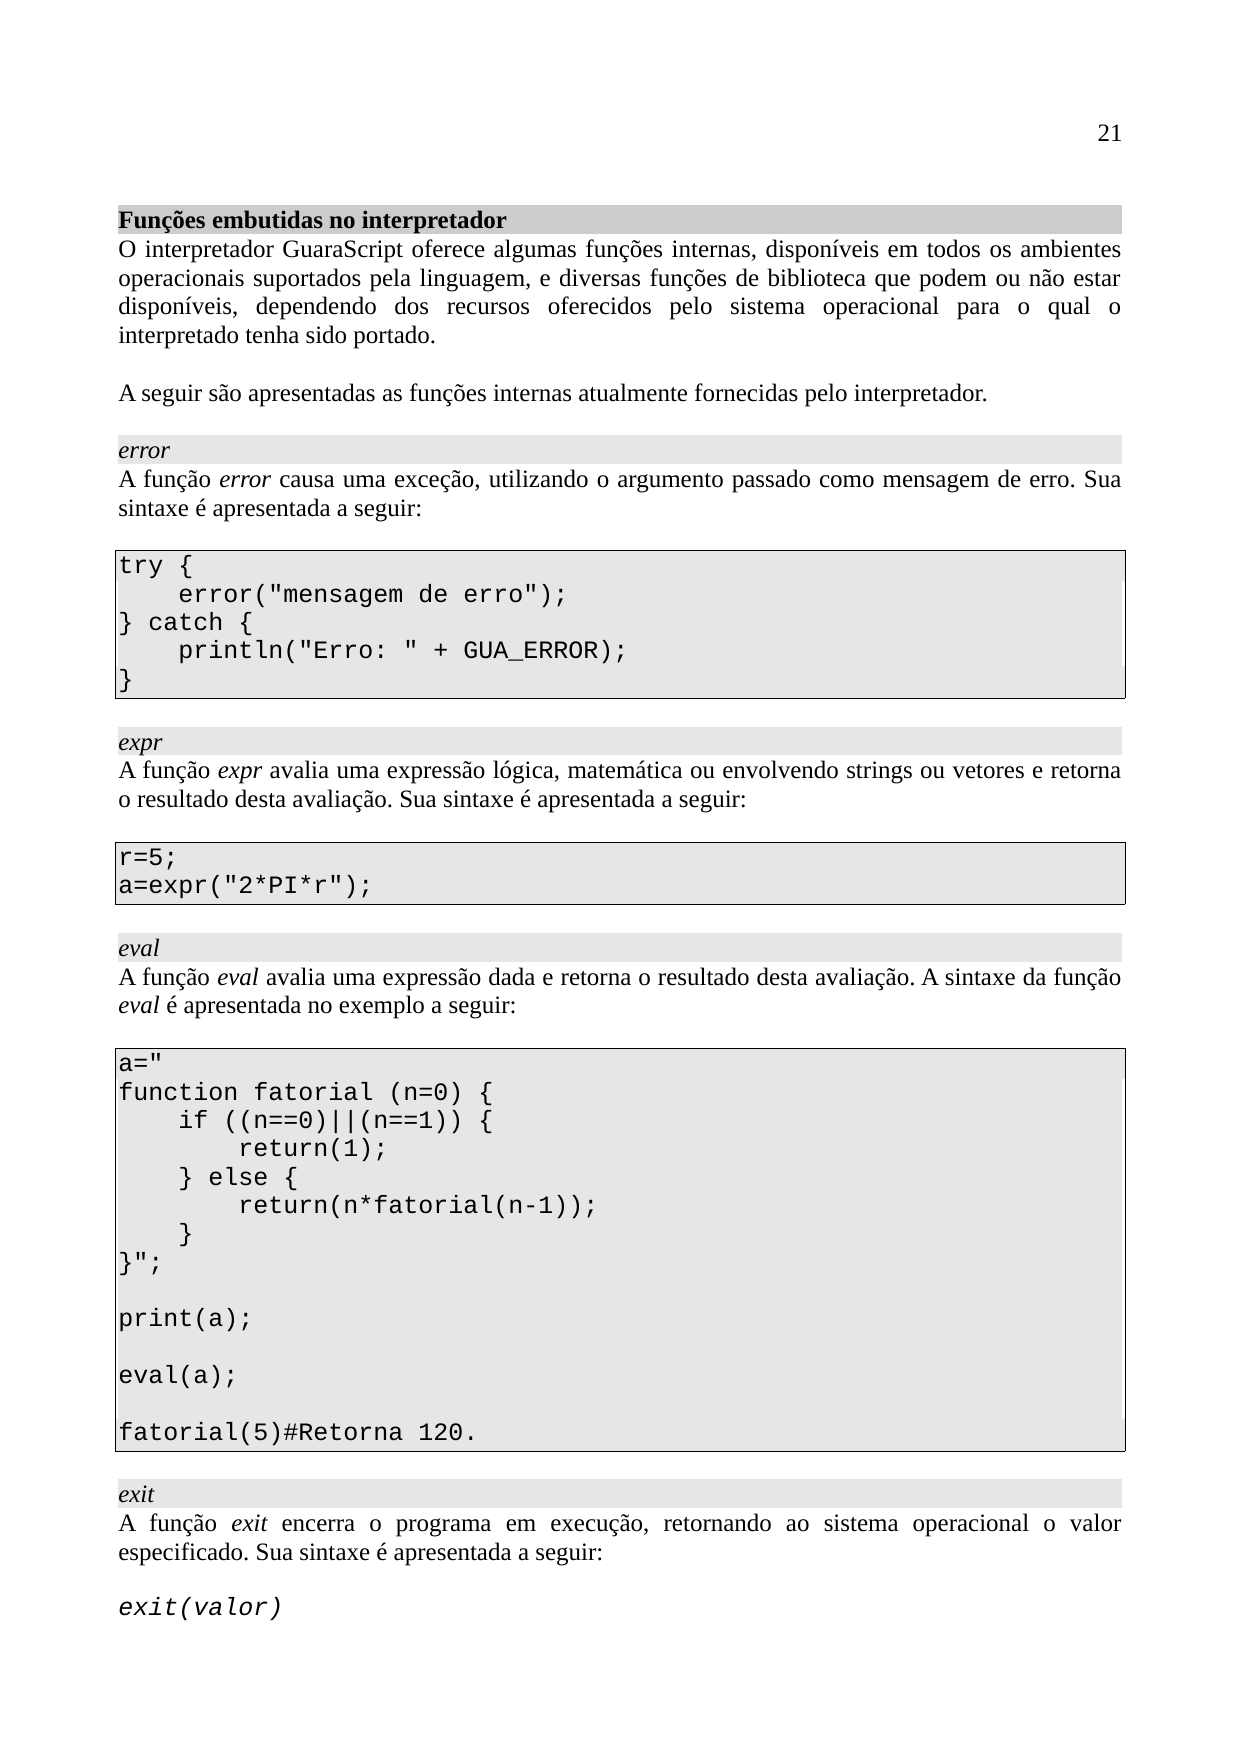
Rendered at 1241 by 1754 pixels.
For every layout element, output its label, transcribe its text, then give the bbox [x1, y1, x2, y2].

text error("mensagem de erro"); [118, 581, 1122, 610]
text a=expr("2*PI*r"); [116, 870, 1125, 904]
text A seguir são apresentadas as funções internas atualmente fornecidas pelo interpretador. [118, 378, 1122, 406]
text try { [116, 551, 1125, 581]
text function fatorial (n=0) { [118, 1079, 1122, 1108]
text a=" [116, 1049, 1125, 1079]
text } catch { [118, 610, 1122, 638]
text A função eval avalia uma expressão dada e retorna o resultado desta avaliação. A sintaxe da função eval é apresentada no exemplo a seguir: [118, 962, 1122, 1019]
text } [116, 663, 1125, 698]
text error [118, 435, 1122, 464]
text return(1); [118, 1136, 1122, 1164]
text println("Erro: " + GUA_ERROR); [118, 638, 1122, 663]
text print(a); [118, 1306, 1122, 1334]
text A função error causa uma exceção, utilizando o argumento passado como mensagem de erro. Sua sintaxe é apresentada a seguir: [118, 464, 1122, 521]
text exit(valor) [118, 1594, 1122, 1623]
text A função exit encerra o programa em execução, retornando ao sistema operacional o valor especificado. Sua sintaxe é apresentada a seguir: [118, 1508, 1122, 1566]
text fatorial(5)#Retorna 120. [116, 1416, 1125, 1451]
text }"; [118, 1249, 1122, 1278]
text } else { [118, 1164, 1122, 1193]
text return(n*fatorial(n-1)); [118, 1193, 1122, 1221]
text A função expr avalia uma expressão lógica, matemática ou envolvendo strings ou vetores e retorna o resultado desta avaliação. Sua sintaxe é apresentada a seguir: [118, 755, 1122, 813]
text exit [118, 1479, 1122, 1508]
text eval(a); [118, 1363, 1122, 1391]
text if ((n==0)||(n==1)) { [118, 1108, 1122, 1136]
text expr [118, 727, 1122, 755]
text } [118, 1221, 1122, 1249]
text Funções embutidas no interpretador [118, 205, 1122, 234]
text eval [118, 933, 1122, 962]
text r=5; [116, 843, 1125, 870]
text O interpretador GuaraScript oferece algumas funções internas, disponíveis em todos os ambientes operacionais suportados pela linguagem, e diversas funções de biblioteca que podem ou não estar disponíveis, dependendo dos recursos oferecidos pelo sistema operacional para o qual o interpretado tenha sido portado. [118, 234, 1122, 349]
